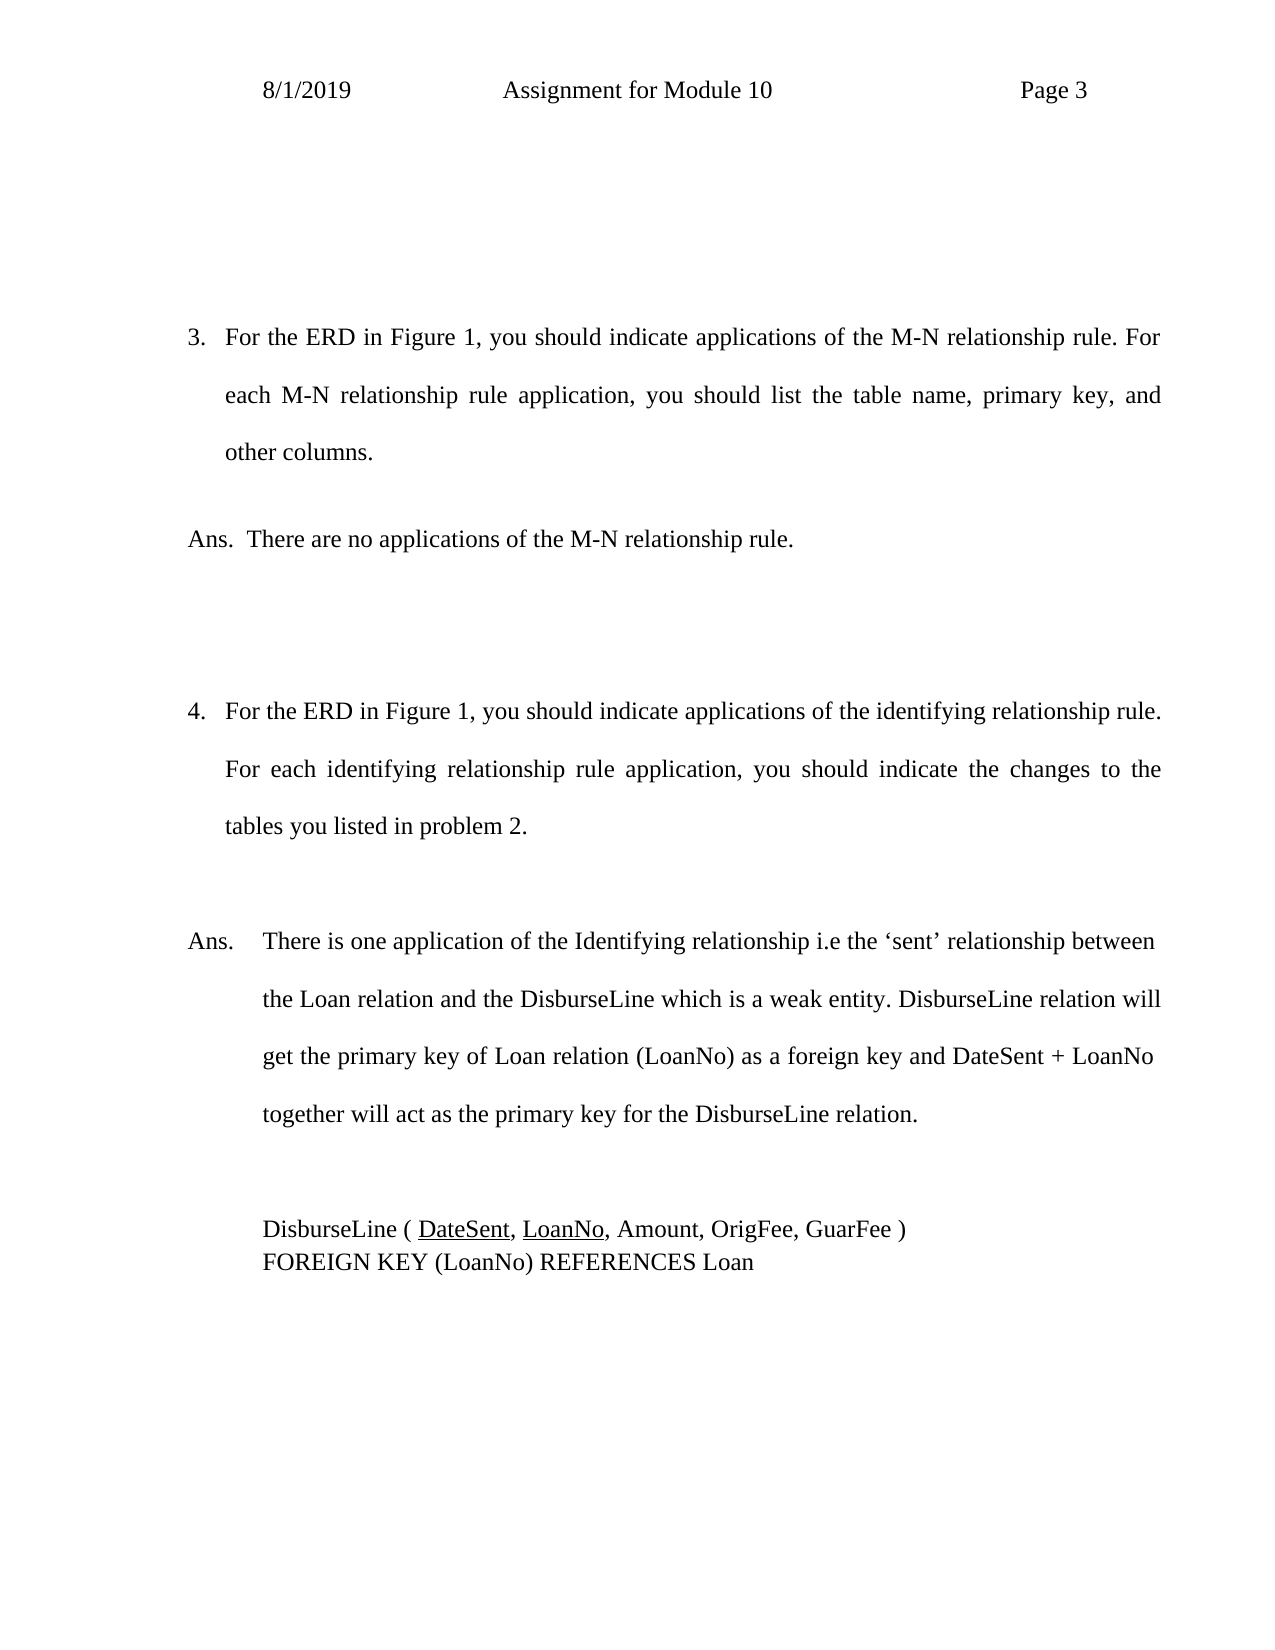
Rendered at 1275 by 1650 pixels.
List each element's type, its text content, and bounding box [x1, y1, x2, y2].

list For the ERD in Figure 1, you should indicate applications of the identifying relationship rule. For each identifying relationship rule application, you should indicate the changes to the tables you listed in problem 2. [187, 696, 1162, 840]
text FOREIGN KEY (LoanNo) REFERENCES Loan [187, 1247, 1162, 1276]
text Ans. There are no applications of the M-N relationship rule. [187, 524, 1162, 552]
text Ans. There is one application of the Identifying relationship i.e the ‘sent’ relationship between the Loan relation and the DisburseLine which is a weak entity. DisburseLine relation will get the primary key of Loan relation (LoanNo) as a foreign key and DateSent + LoanNo together will act as the primary key for the DisburseLine relation. [187, 926, 1162, 1127]
text DisburseLine ( DateSent, LoanNo, Amount, OrigFee, GuarFee ) [187, 1214, 1162, 1242]
list For the ERD in Figure 1, you should indicate applications of the M-N relationship rule. For each M-N relationship rule application, you should list the table name, primary key, and other columns. [187, 322, 1162, 466]
